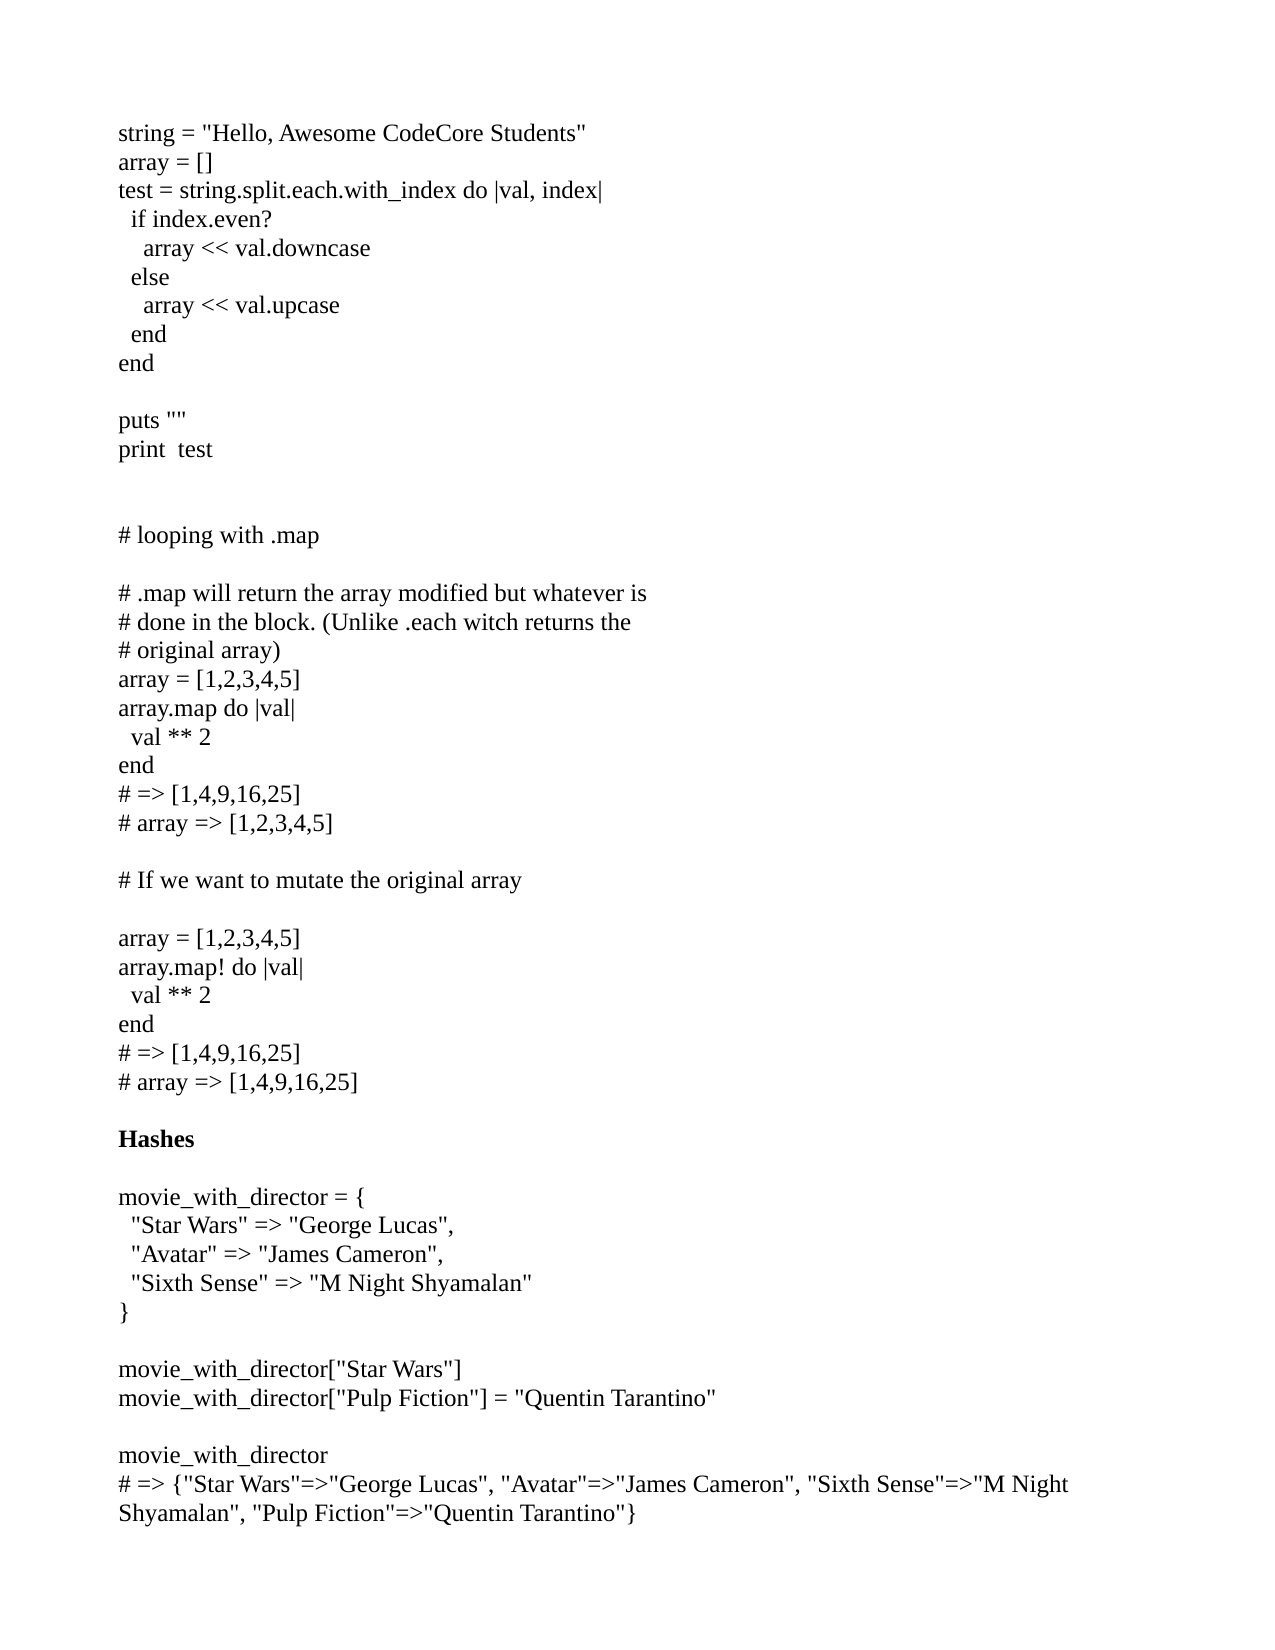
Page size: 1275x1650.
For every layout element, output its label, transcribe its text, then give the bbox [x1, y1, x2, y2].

text test = string.split.each.with_index do |val, index| [118, 176, 1157, 204]
text array = [] [118, 147, 1157, 176]
text array = [1,2,3,4,5] [118, 923, 1157, 952]
text Hashes [118, 1124, 1157, 1153]
text movie_with_director = { [118, 1182, 1157, 1211]
text val ** 2 [118, 722, 1157, 751]
text end [118, 1009, 1157, 1038]
text end [118, 319, 1157, 348]
text movie_with_director["Pulp Fiction"] = "Quentin Tarantino" [118, 1383, 1157, 1412]
text puts "" [118, 406, 1157, 434]
text } [118, 1297, 1157, 1326]
text end [118, 348, 1157, 377]
text end [118, 751, 1157, 779]
text array.map! do |val| [118, 952, 1157, 981]
text # looping with .map [118, 521, 1157, 549]
text array << val.upcase [118, 291, 1157, 319]
text array = [1,2,3,4,5] [118, 664, 1157, 693]
text # done in the block. (Unlike .each witch returns the [118, 607, 1157, 636]
text if index.even? [118, 204, 1157, 233]
text # If we want to mutate the original array [118, 866, 1157, 894]
text # => {"Star Wars"=>"George Lucas", "Avatar"=>"James Cameron", "Sixth Sense"=>"M Night Shyamalan", "Pulp Fiction"=>"Quentin Tarantino"} [118, 1469, 1157, 1527]
text # original array) [118, 636, 1157, 664]
text movie_with_director [118, 1441, 1157, 1469]
text "Sixth Sense" => "M Night Shyamalan" [118, 1268, 1157, 1297]
text # .map will return the array modified but whatever is [118, 578, 1157, 607]
text print test [118, 434, 1157, 463]
text # => [1,4,9,16,25] [118, 779, 1157, 808]
text movie_with_director["Star Wars"] [118, 1354, 1157, 1383]
text array.map do |val| [118, 693, 1157, 722]
text "Star Wars" => "George Lucas", [118, 1211, 1157, 1239]
text # array => [1,2,3,4,5] [118, 808, 1157, 837]
text "Avatar" => "James Cameron", [118, 1239, 1157, 1268]
text # => [1,4,9,16,25] [118, 1038, 1157, 1067]
text string = "Hello, Awesome CodeCore Students" [118, 118, 1157, 147]
text else [118, 262, 1157, 291]
text val ** 2 [118, 981, 1157, 1009]
text # array => [1,4,9,16,25] [118, 1067, 1157, 1096]
text array << val.downcase [118, 233, 1157, 262]
